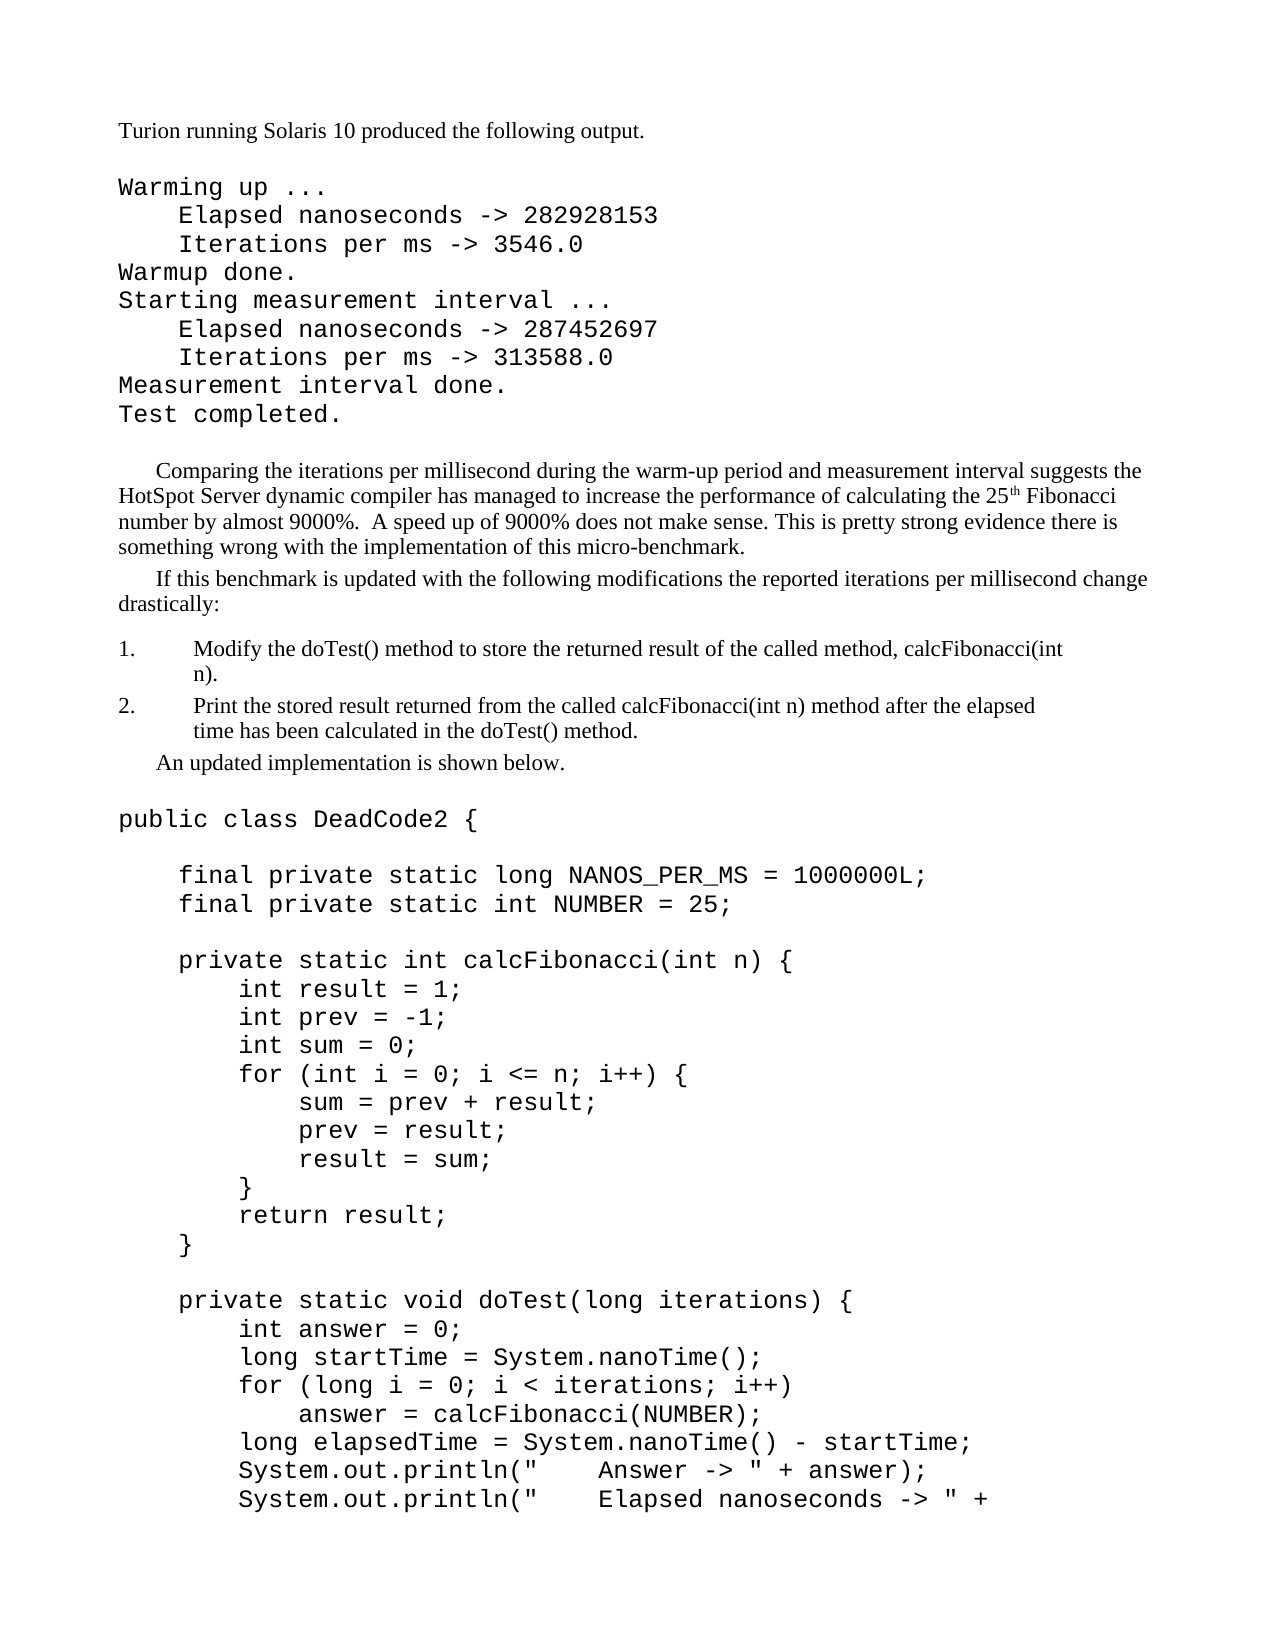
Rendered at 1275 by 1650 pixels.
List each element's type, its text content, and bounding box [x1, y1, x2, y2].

text for (long i = 0; i < iterations; i++) [118, 1373, 1157, 1401]
text long elapsedTime = System.nanoTime() - startTime; [118, 1430, 1157, 1458]
text private static int calcFibonacci(int n) { [118, 948, 1157, 976]
text int result = 1; [118, 976, 1157, 1005]
text long startTime = System.nanoTime(); [118, 1345, 1157, 1373]
text public class DeadCode2 { [118, 804, 1157, 835]
text result = sum; [118, 1146, 1157, 1175]
text Starting measurement interval ... Elapsed nanoseconds -> 287452697 Iterations per ms -> 313588.0 [118, 288, 1157, 373]
text private static void doTest(long iterations) { [118, 1288, 1157, 1316]
text prev = result; [118, 1118, 1157, 1146]
text An updated implementation is shown below. [118, 750, 1157, 775]
text final private static int NUMBER = 25; [118, 891, 1157, 920]
text 1. Modify the doTest() method to store the returned result of the called method, calcFibonacci(int n). [118, 636, 1082, 686]
text int prev = -1; [118, 1005, 1157, 1033]
text for (int i = 0; i <= n; i++) { [118, 1061, 1157, 1090]
text System.out.println(" Answer -> " + answer); [118, 1458, 1157, 1486]
text int answer = 0; [118, 1316, 1157, 1345]
text 2. Print the stored result returned from the called calcFibonacci(int n) method after the elapsed time has been calculated in the doTest() method. [118, 693, 1082, 743]
text Measurement interval done. Test completed. [118, 373, 1157, 430]
text answer = calcFibonacci(NUMBER); [118, 1401, 1157, 1430]
text If this benchmark is updated with the following modifications the reported iterations per millisecond change drastically: [118, 566, 1157, 617]
text int sum = 0; [118, 1033, 1157, 1061]
text return result; [118, 1203, 1157, 1231]
text Turion running Solaris 10 produced the following output. [118, 118, 1157, 143]
text final private static long NANOS_PER_MS = 1000000L; [118, 863, 1157, 891]
text Warming up ... Elapsed nanoseconds -> 282928153 Iterations per ms -> 3546.0 Warmup done. [118, 173, 1157, 288]
text System.out.println(" Elapsed nanoseconds -> " + [118, 1486, 1157, 1515]
text Comparing the iterations per millisecond during the warm-up period and measurement interval suggests the HotSpot Server dynamic compiler has managed to increase the performance of calculating the 25th Fibonacci number by almost 9000%. A speed up of 9000% does not make sense. This is pretty strong evidence there is something wrong with the implementation of this micro-benchmark. [118, 458, 1157, 560]
text sum = prev + result; [118, 1090, 1157, 1118]
text } [118, 1175, 1157, 1203]
text } [118, 1231, 1157, 1260]
